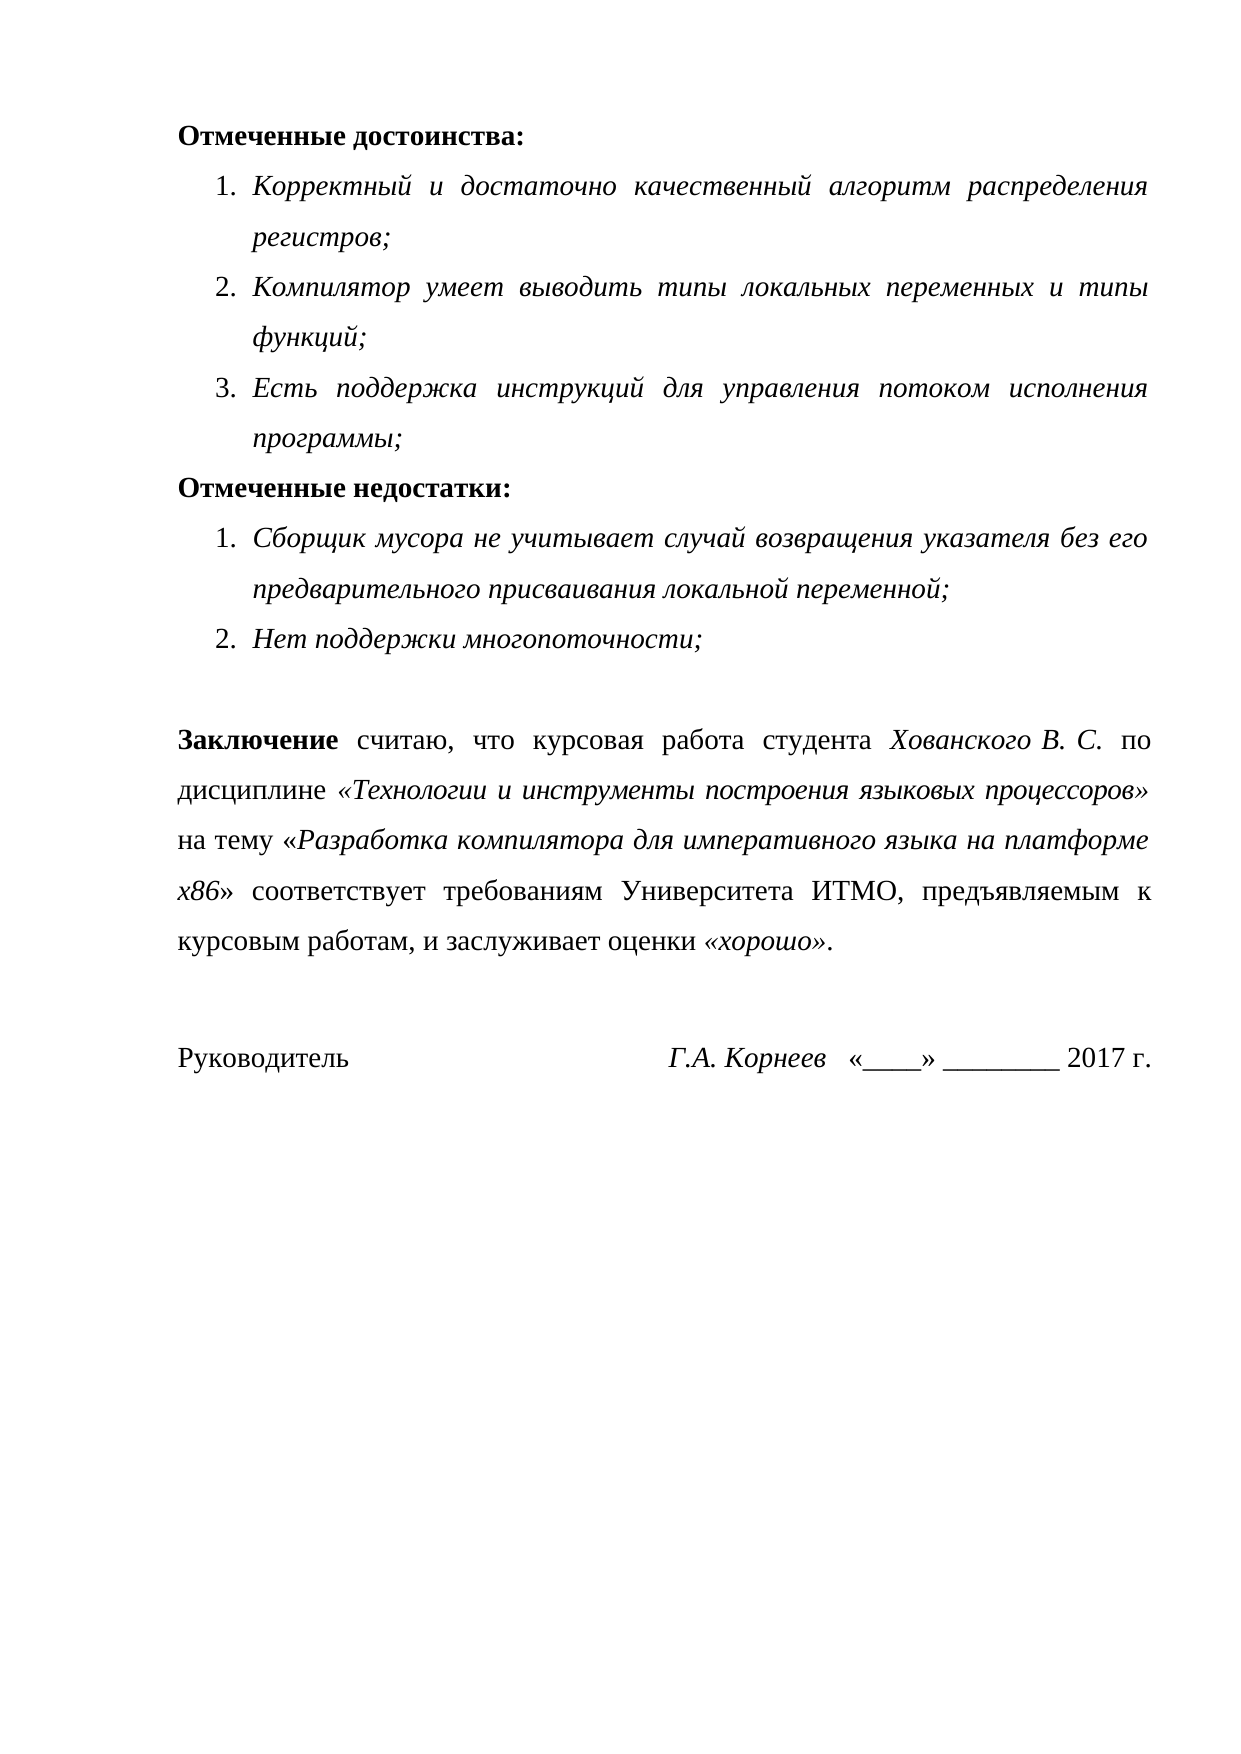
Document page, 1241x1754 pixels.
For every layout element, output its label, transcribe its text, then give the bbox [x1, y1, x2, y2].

list Корректный и достаточно качественный алгоритм распределения регистров; [215, 168, 1152, 252]
list Сборщик мусора не учитывает случай возвращения указателя без его предварительного присваивания локальной переменной; [215, 521, 1152, 604]
list Нет поддержки многопоточности; [215, 621, 1152, 655]
text Руководитель Г.А. Корнеев «____» ________ 2017 г. [177, 1041, 1152, 1074]
list Есть поддержка инструкций для управления потоком исполнения программы; [215, 370, 1152, 453]
text Отмеченные недостатки: [177, 470, 1152, 504]
text Отмеченные достоинства: [177, 118, 1152, 152]
text Заключение считаю, что курсовая работа студента Хованского В. С. по дисциплине «Технологии и инструменты построения языковых процессоров» на тему «Разработка компилятора для императивного языка на платформе x86» соответствует требованиям Университета ИТМО, предъявляемым к курсовым работам, и заслуживает оценки «хорошо». [177, 722, 1152, 957]
list Компилятор умеет выводить типы локальных переменных и типы функций; [215, 269, 1152, 353]
